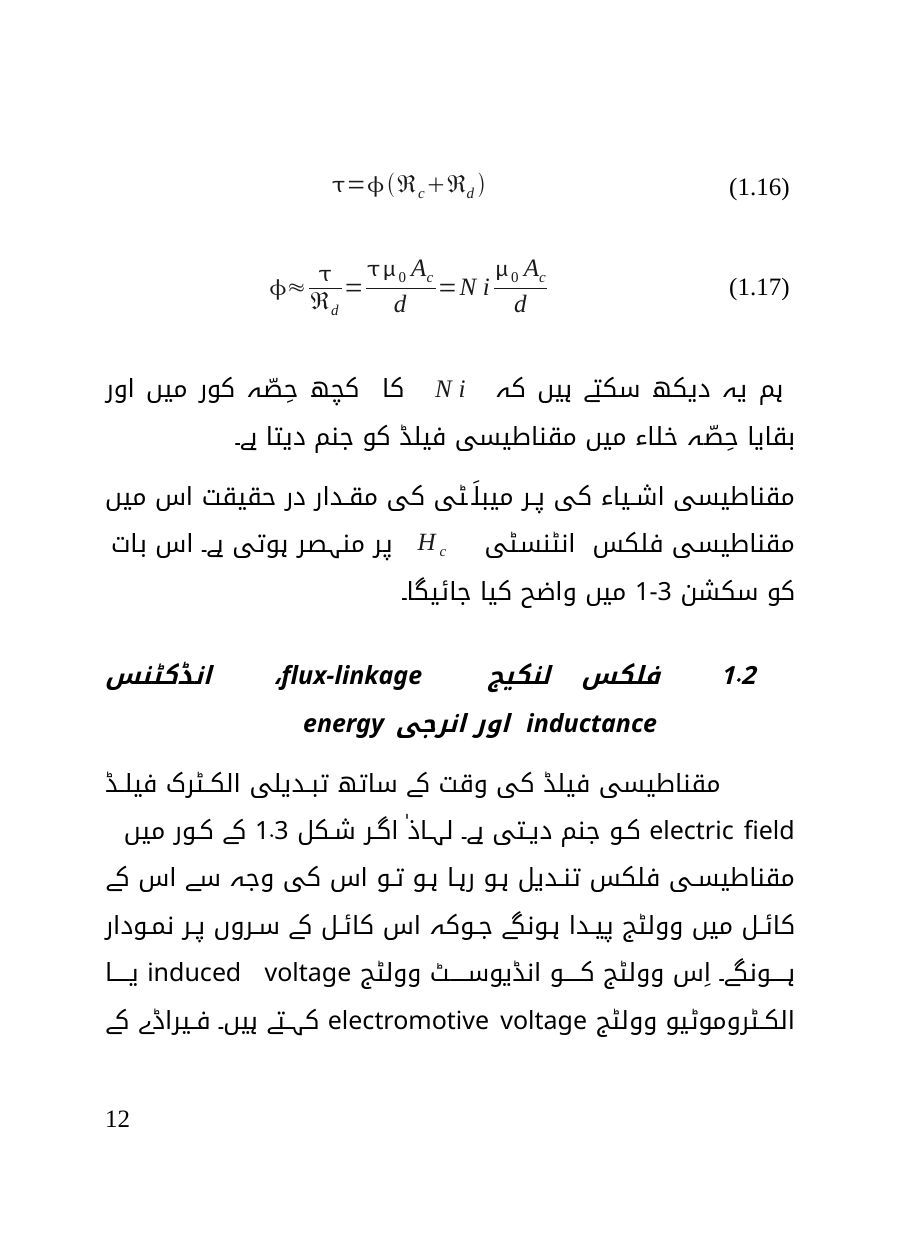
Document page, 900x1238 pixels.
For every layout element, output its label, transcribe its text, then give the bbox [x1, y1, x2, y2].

subtitle فلکس لنکیج flux-linkage، انڈکٹنس inductance اور انرجی energy [105, 653, 720, 747]
table_header [105, 165, 718, 220]
table_header (1.16) [718, 165, 795, 220]
text مقناطیسی فیلڈ کی وقت کے ساتھ تبدیلی الکٹرک فیلڈ electric field کو جنم دیتی ہے۔ لہاذٰ اگر شکل 1.3 کے کور میں مقناطیسی فلکس تندیل ہو رہا ہو تو اس کی وجہ سے اس کے کائل میں وولٹج پیدا ہونگے جوکہ اس کائل کے سروں پر نمودار ہونگے۔ اِس وولٹج کو انڈیوسٹ وولٹج induced voltage یا الکٹروموٹیو وولٹج electromotive voltage کہتے ہیں۔ فیراڈے کے قانون کے تہت [105, 760, 795, 1044]
text ہم یہ دیکھ سکتے ہیں کہ کا کچھ حِصّہ کور میں اور بقایا حِصّہ خلاء میں مقناطیسی فیلڈ کو جنم دیتا ہے۔ [105, 366, 795, 461]
table_header [105, 249, 718, 337]
table_header (1.17) [718, 249, 795, 337]
text مقناطیسی اشیاء کی پر میبلَٹی کی مقدار در حقیقت اس میں مقناطیسی فلکس انٹنسٹی پر منہصر ہوتی ہے۔ اس بات کو سکشن 3-1 میں واضح کیا جائیگا۔ [105, 473, 795, 615]
